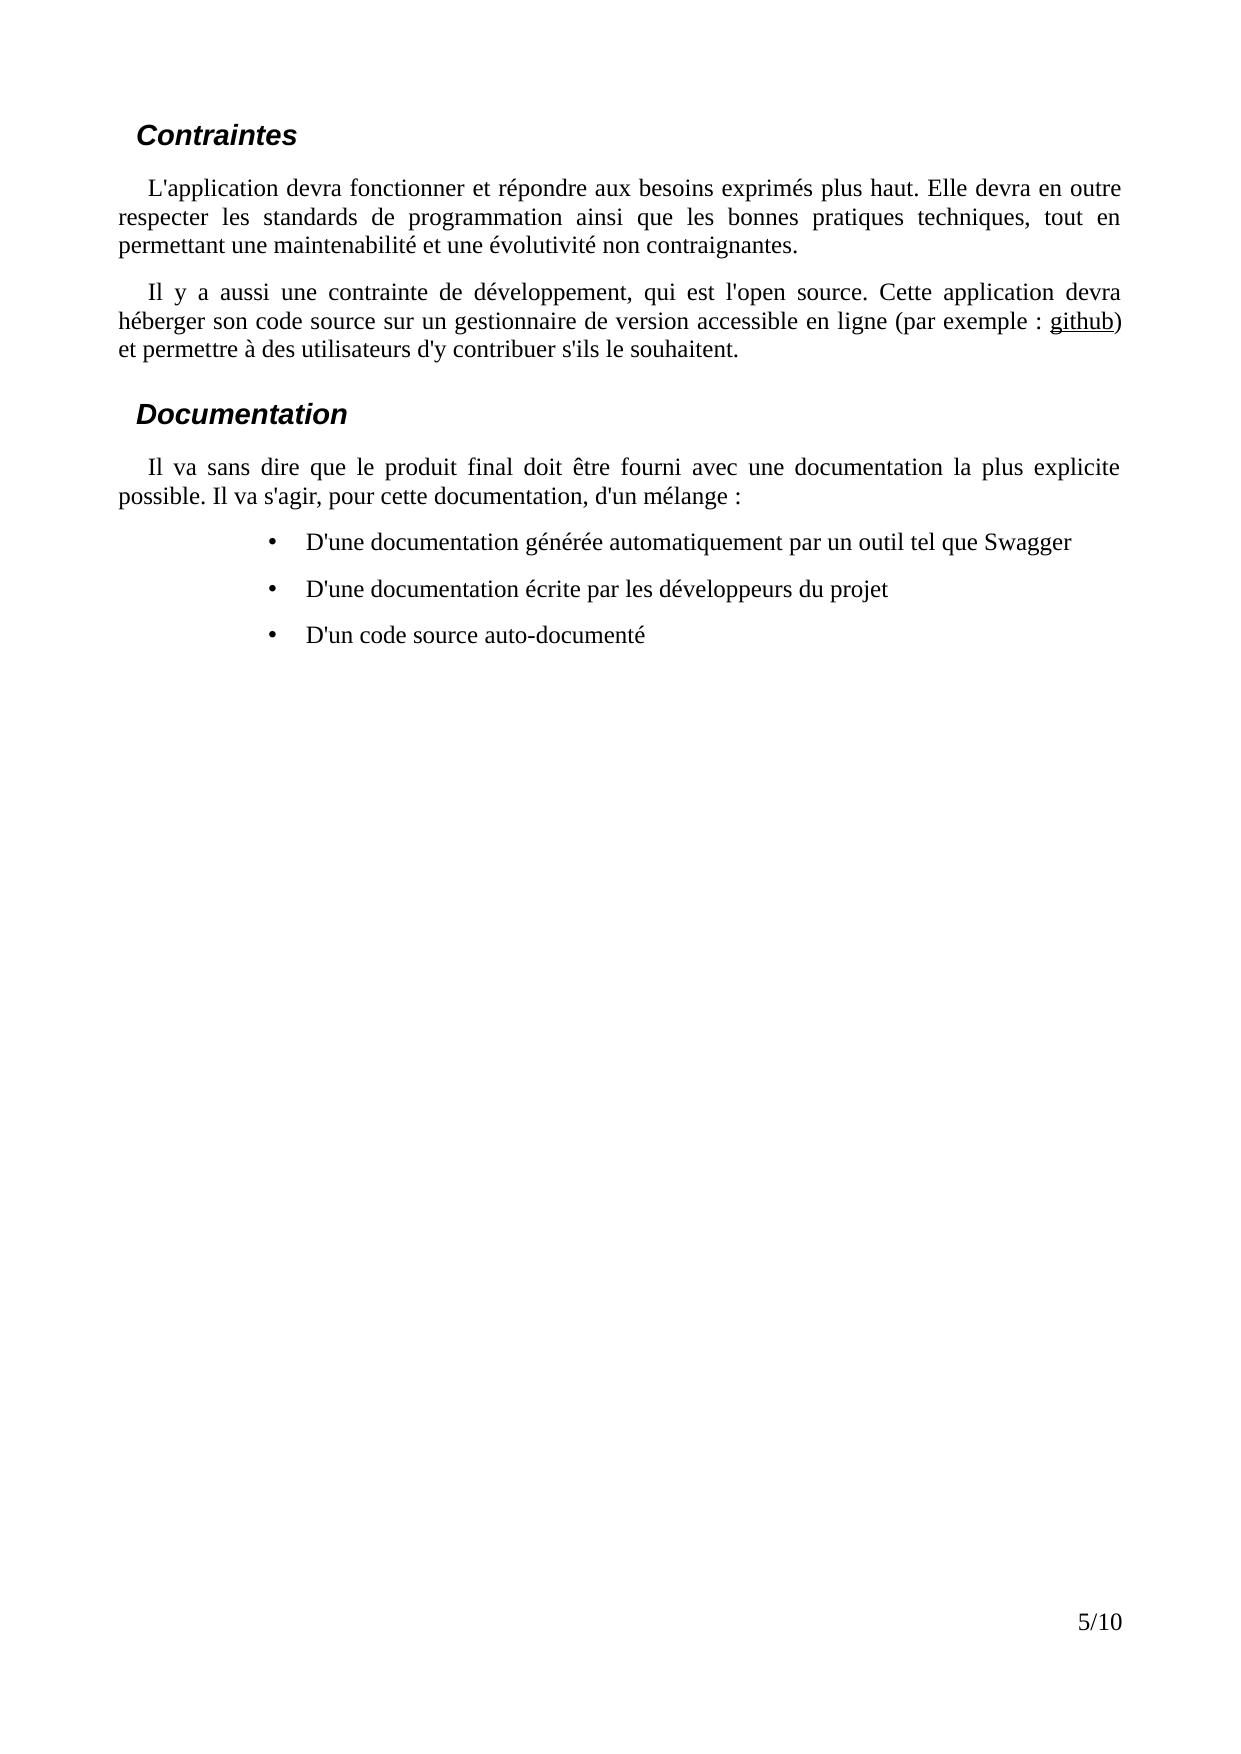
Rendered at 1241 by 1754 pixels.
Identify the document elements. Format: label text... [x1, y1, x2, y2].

text L'application devra fonctionner et répondre aux besoins exprimés plus haut. Elle devra en outre respecter les standards de programmation ainsi que les bonnes pratiques techniques, tout en permettant une maintenabilité et une évolutivité non contraignantes. [118, 173, 1122, 259]
subtitle Contraintes [136, 118, 1122, 152]
list D'une documentation écrite par les développeurs du projet [268, 574, 1122, 602]
list D'un code source auto-documenté [268, 620, 1122, 649]
text Il va sans dire que le produit final doit être fourni avec une documentation la plus explicite possible. Il va s'agir, pour cette documentation, d'un mélange : [118, 452, 1122, 509]
list D'une documentation générée automatiquement par un outil tel que Swagger [268, 527, 1122, 556]
subtitle Documentation [136, 397, 1122, 431]
text Il y a aussi une contrainte de développement, qui est l'open source. Cette application devra héberger son code source sur un gestionnaire de version accessible en ligne (par exemple : github) et permettre à des utilisateurs d'y contribuer s'ils le souhaitent. [118, 277, 1122, 363]
